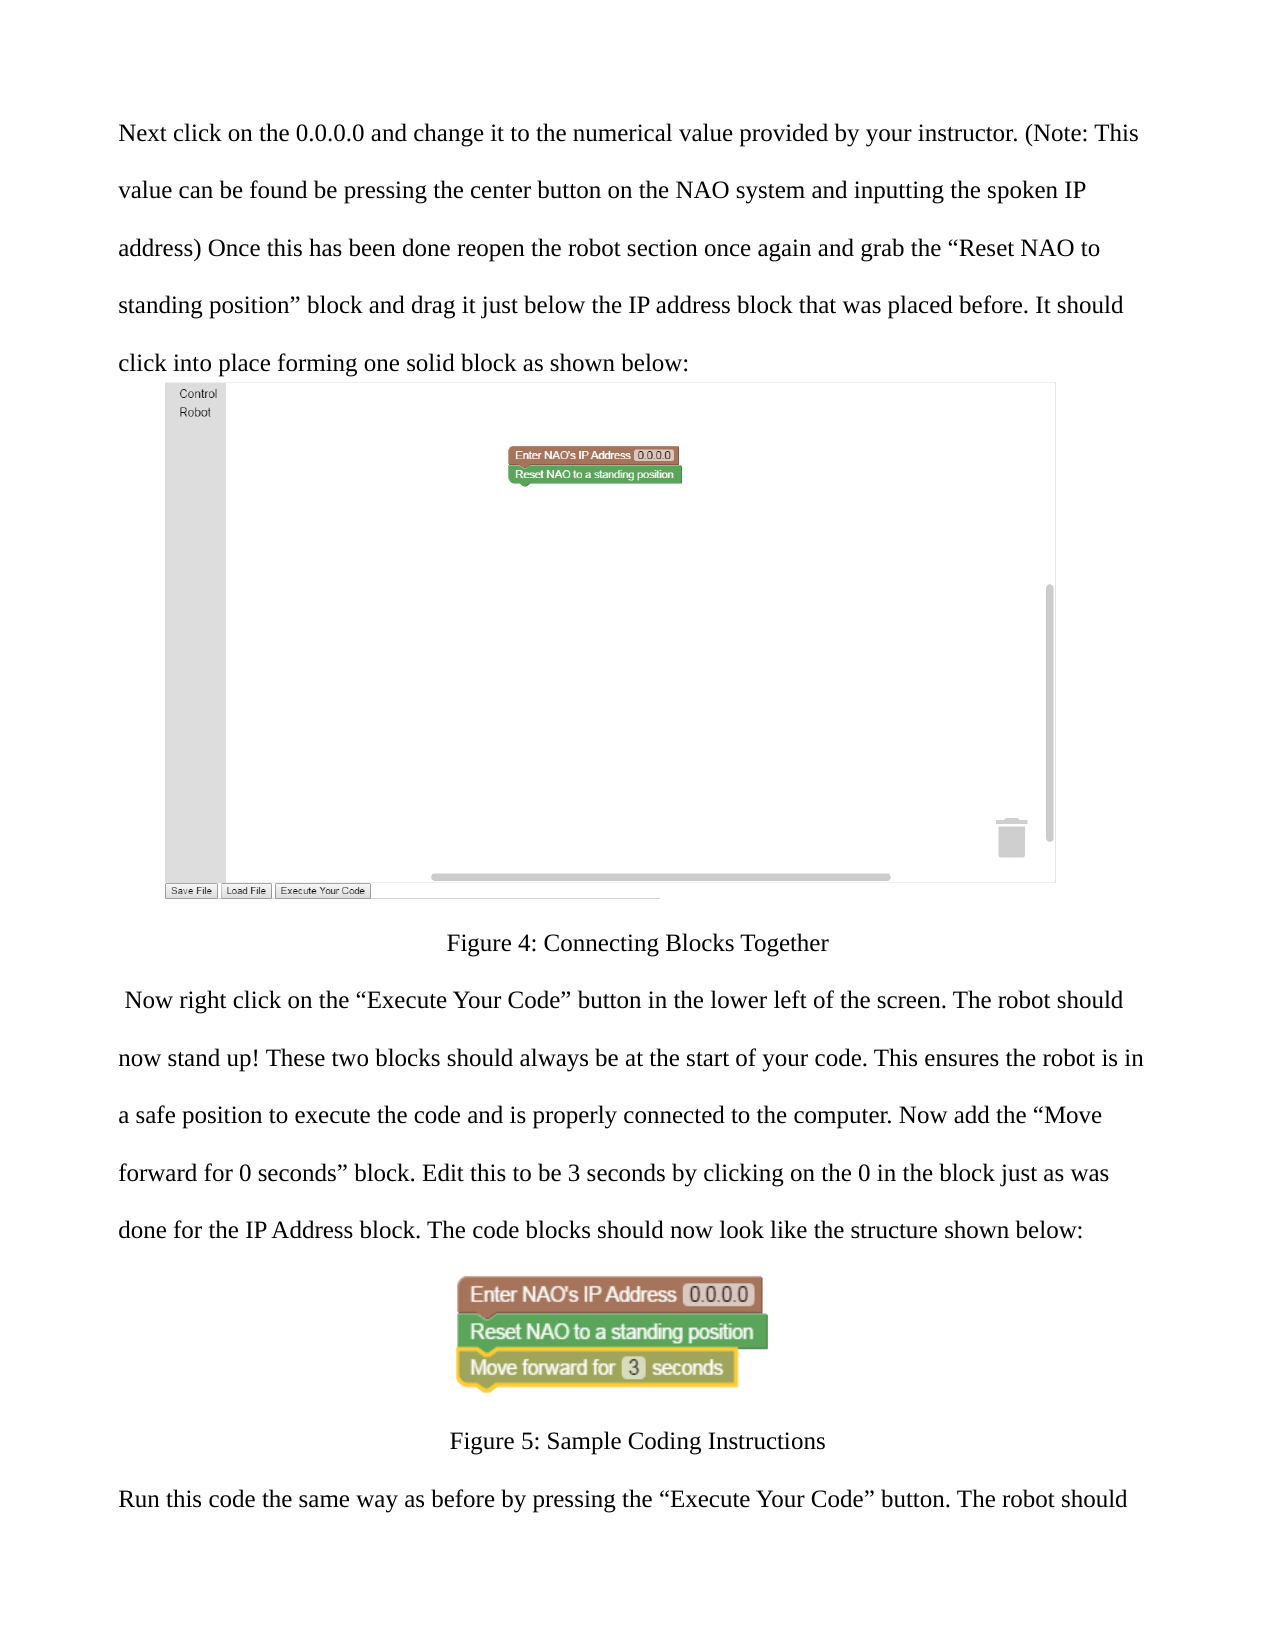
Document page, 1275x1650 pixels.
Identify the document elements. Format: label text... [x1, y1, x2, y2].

picture [456, 1273, 772, 1398]
text Figure 5: Sample Coding Instructions [118, 1273, 1157, 1455]
text Figure 4: Connecting Blocks Together [118, 406, 1157, 957]
text Run this code the same way as before by pressing the “Execute Your Code” button. The robot should [118, 1484, 1157, 1513]
text Next click on the 0.0.0.0 and change it to the numerical value provided by your instructor. (Note: This value can be found be pressing the center button on the NAO system and inputting the spoken IP address) Once this has been done reopen the robot section once again and grab the “Reset NAO to standing position” block and drag it just below the IP address block that was placed before. It should click into place forming one solid block as shown below: [118, 118, 1157, 377]
picture [161, 380, 1062, 899]
text Now right click on the “Execute Your Code” button in the lower left of the screen. The robot should now stand up! These two blocks should always be at the start of your code. This ensures the robot is in a safe position to execute the code and is properly connected to the computer. Now add the “Move forward for 0 seconds” block. Edit this to be 3 seconds by clicking on the 0 in the block just as was done for the IP Address block. The code blocks should now look like the structure shown below: [118, 985, 1157, 1244]
